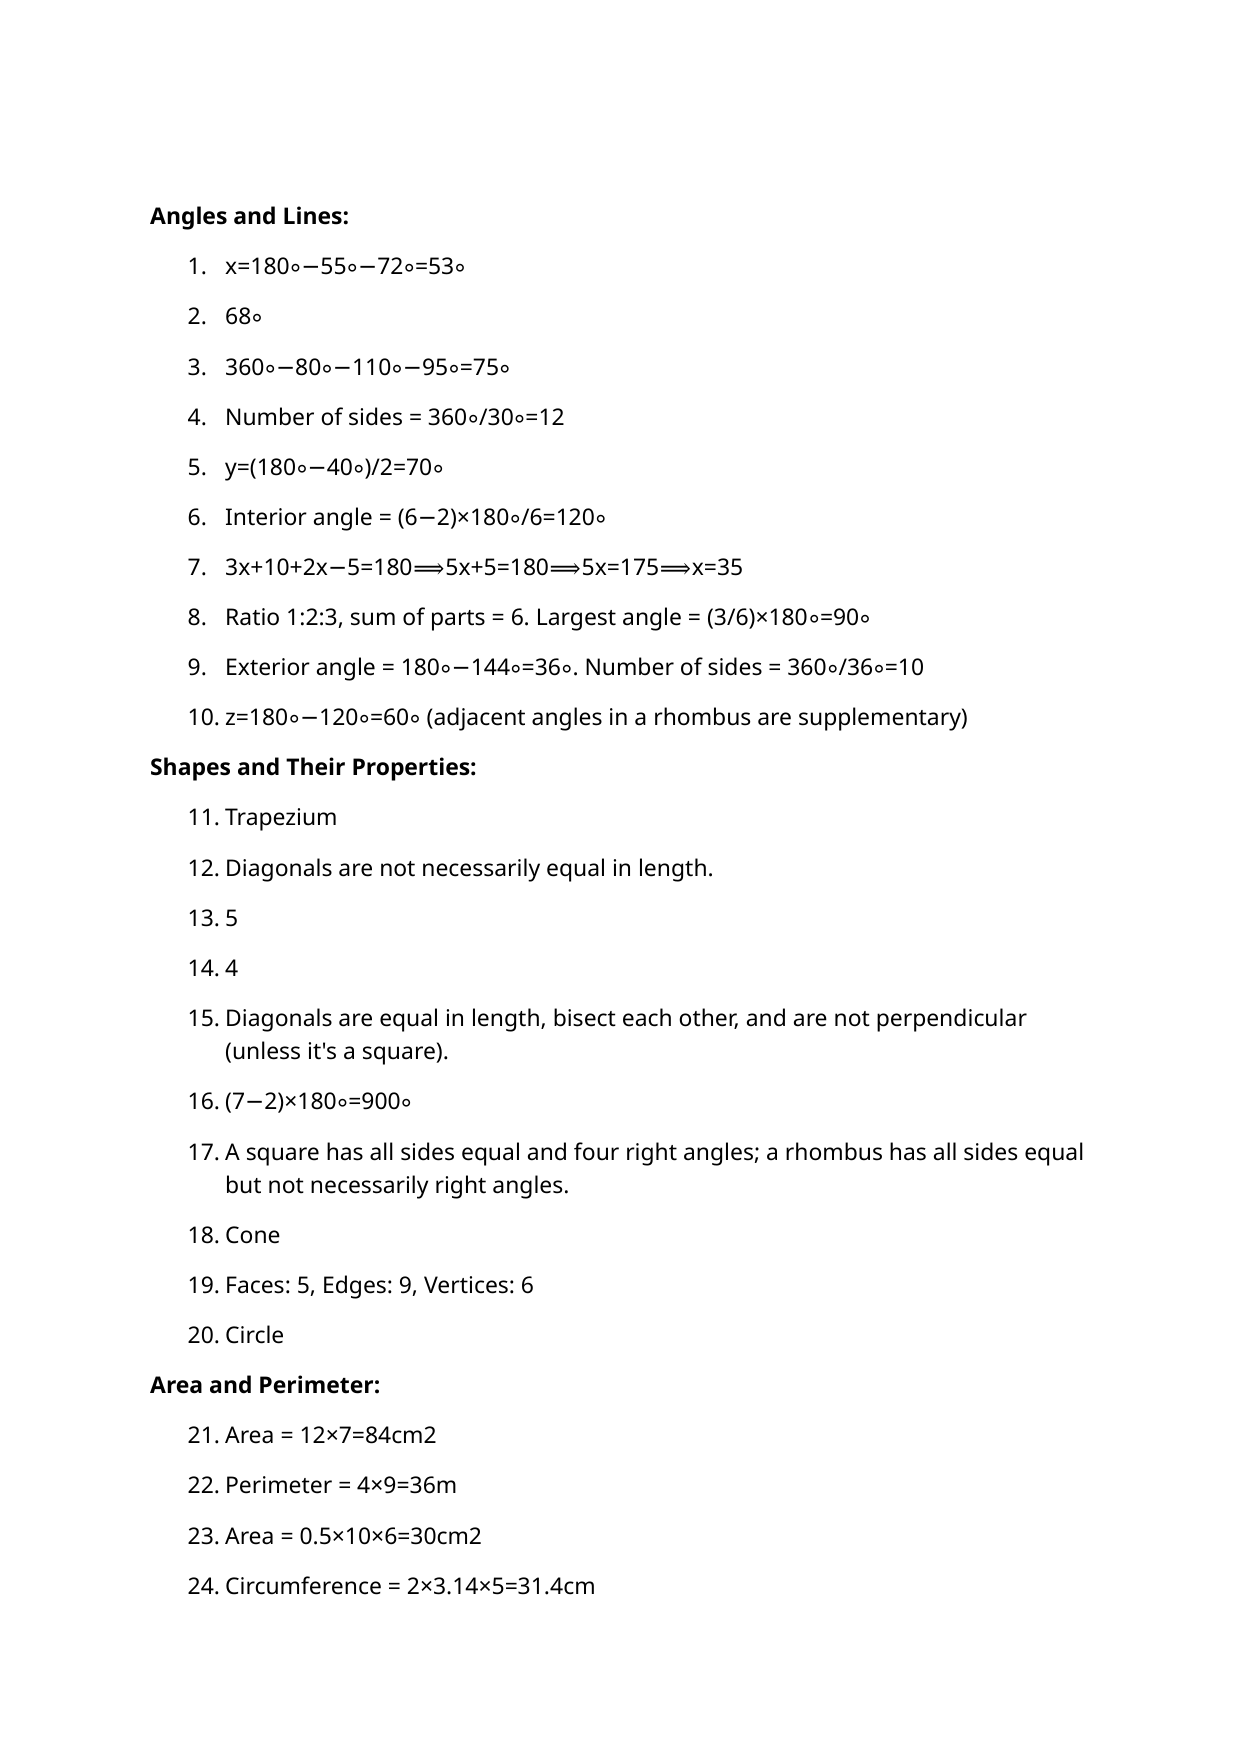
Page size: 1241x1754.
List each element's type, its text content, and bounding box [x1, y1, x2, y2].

list Circumference = 2×3.14×5=31.4cm [187, 1570, 1090, 1601]
list Faces: 5, Edges: 9, Vertices: 6 [187, 1269, 1090, 1300]
list Trapezium [187, 801, 1090, 833]
list Diagonals are not necessarily equal in length. [187, 851, 1090, 883]
list 360∘−80∘−110∘−95∘=75∘ [187, 350, 1090, 382]
list Exterior angle = 180∘−144∘=36∘. Number of sides = 360∘/36∘=10 [187, 651, 1090, 682]
list y=(180∘−40∘)/2=70∘ [187, 451, 1090, 482]
list z=180∘−120∘=60∘ (adjacent angles in a rhombus are supplementary) [187, 701, 1090, 732]
text Shapes and Their Properties: [150, 751, 1090, 782]
list x=180∘−55∘−72∘=53∘ [187, 250, 1090, 281]
list Interior angle = (6−2)×180∘/6=120∘ [187, 501, 1090, 532]
list Ratio 1:2:3, sum of parts = 6. Largest angle = (3/6)×180∘=90∘ [187, 601, 1090, 632]
text Area and Perimeter: [150, 1369, 1090, 1401]
list Perimeter = 4×9=36m [187, 1469, 1090, 1501]
text Angles and Lines: [150, 200, 1090, 231]
list Cone [187, 1219, 1090, 1250]
list Circle [187, 1319, 1090, 1350]
list (7−2)×180∘=900∘ [187, 1085, 1090, 1117]
list 5 [187, 902, 1090, 933]
list A square has all sides equal and four right angles; a rhombus has all sides equal but not necessarily right angles. [187, 1135, 1090, 1200]
list Number of sides = 360∘/30∘=12 [187, 401, 1090, 432]
list 3x+10+2x−5=180⟹5x+5=180⟹5x=175⟹x=35 [187, 551, 1090, 582]
list Area = 0.5×10×6=30cm2 [187, 1519, 1090, 1551]
list Diagonals are equal in length, bisect each other, and are not perpendicular (unless it's a square). [187, 1002, 1090, 1066]
list 68∘ [187, 300, 1090, 332]
list Area = 12×7=84cm2 [187, 1419, 1090, 1451]
list 4 [187, 952, 1090, 983]
